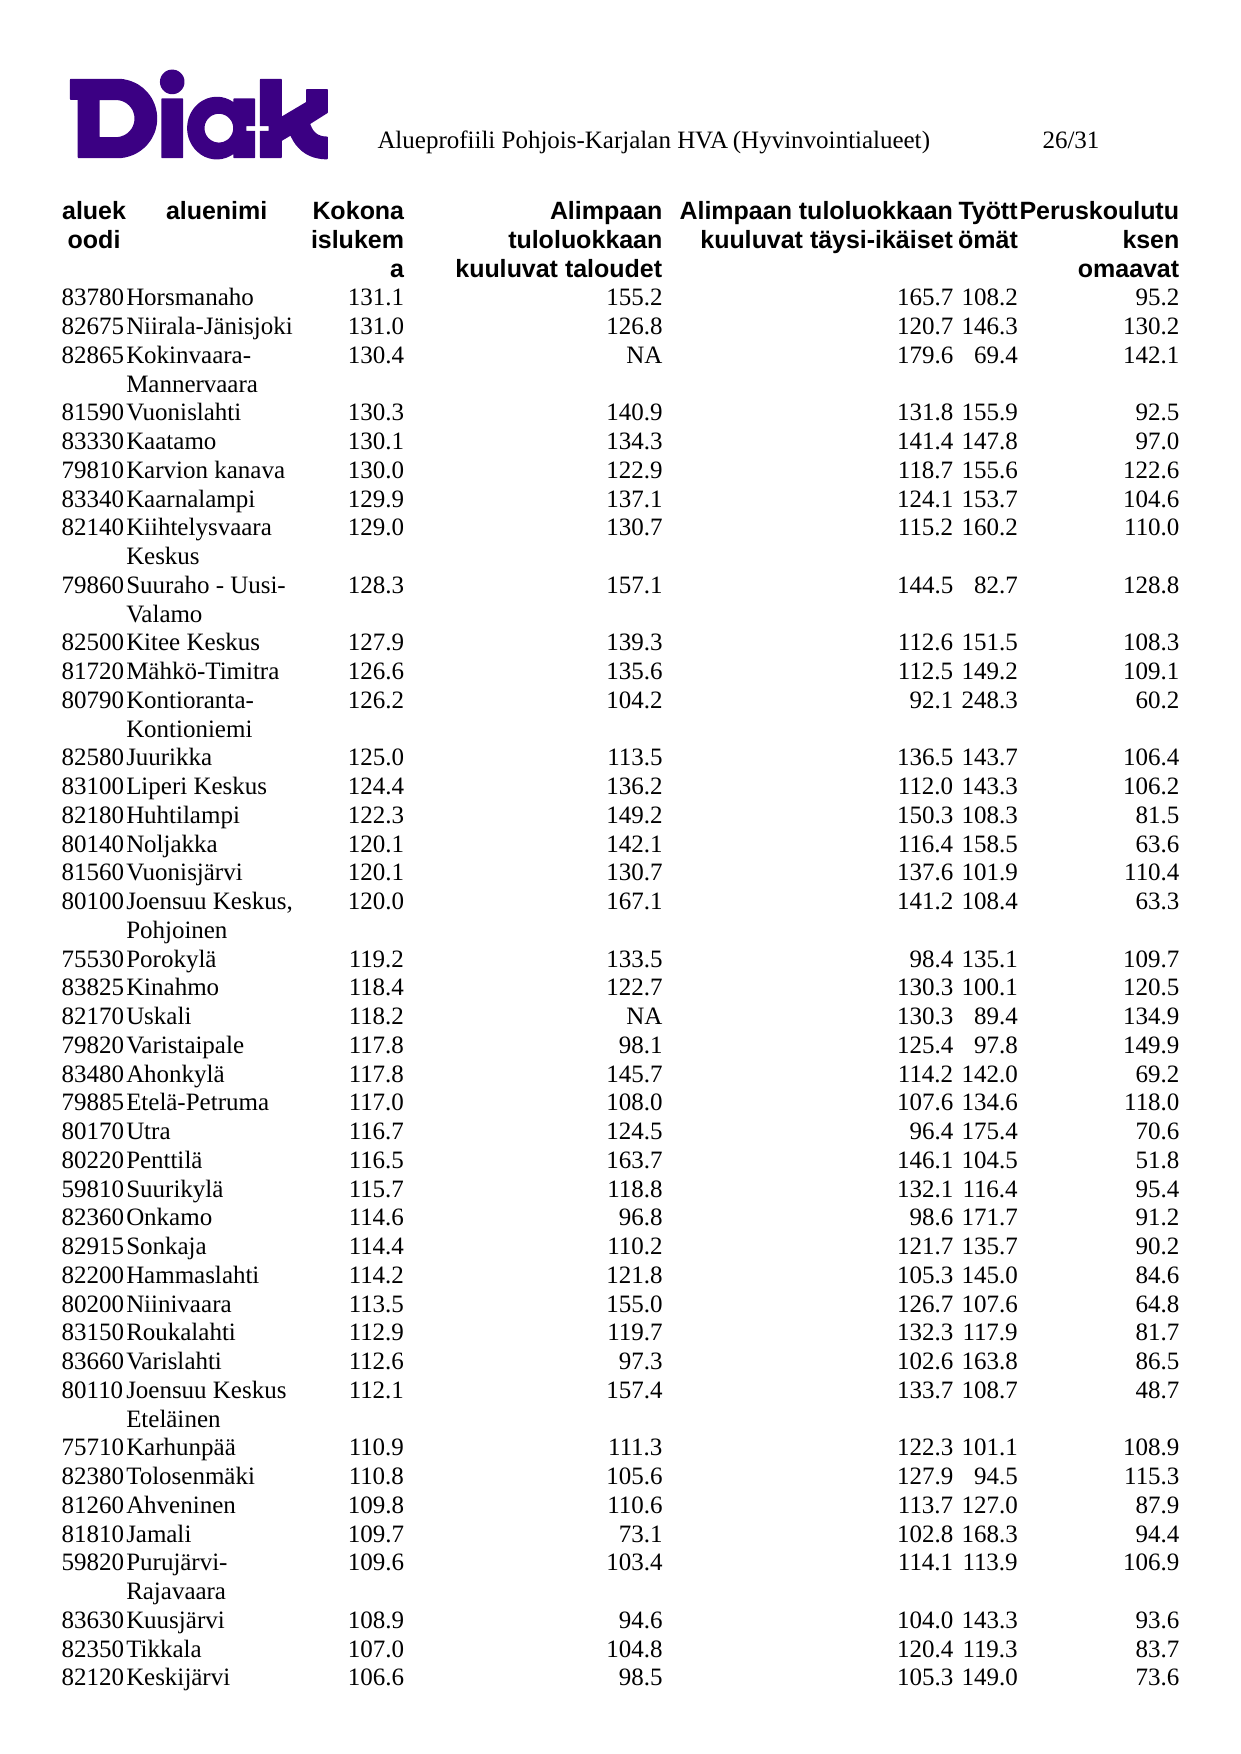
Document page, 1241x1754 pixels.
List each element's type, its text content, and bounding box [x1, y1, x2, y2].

table_cell 116.5 [307, 1145, 404, 1174]
table_cell 115.3 [1018, 1461, 1179, 1490]
table_cell 122.7 [404, 973, 662, 1001]
table_cell Etelä-Petruma [126, 1088, 307, 1116]
table_cell 83480 [61, 1059, 126, 1087]
table_cell 80170 [61, 1116, 126, 1145]
table_cell Joensuu Keskus, Pohjoinen [126, 886, 307, 944]
table_cell 98.5 [404, 1663, 662, 1691]
table_cell 107.0 [307, 1634, 404, 1662]
table_cell 82865 [61, 340, 126, 397]
table_cell 157.1 [404, 570, 662, 627]
table_cell 130.7 [404, 513, 662, 570]
table_cell 63.6 [1018, 829, 1179, 857]
table_cell 115.2 [662, 513, 953, 570]
table_cell 105.3 [662, 1260, 953, 1289]
table_cell 143.3 [953, 1605, 1017, 1634]
table_cell 82675 [61, 311, 126, 340]
table_cell Hammaslahti [126, 1260, 307, 1289]
table_cell Onkamo [126, 1203, 307, 1231]
table_cell Porokylä [126, 944, 307, 972]
table_cell 110.8 [307, 1461, 404, 1490]
table_cell 145.0 [953, 1260, 1017, 1289]
table_cell 130.7 [404, 858, 662, 886]
table_header aluenimi [126, 196, 307, 282]
table_cell 79810 [61, 455, 126, 484]
table_cell Kiihtelysvaara Keskus [126, 513, 307, 570]
table_cell 79885 [61, 1088, 126, 1116]
table_cell Vuonisjärvi [126, 858, 307, 886]
table_cell 109.8 [307, 1490, 404, 1519]
table_cell 144.5 [662, 570, 953, 627]
table_cell 150.3 [662, 800, 953, 829]
table_cell 132.1 [662, 1174, 953, 1202]
table_cell 82350 [61, 1634, 126, 1662]
table_cell 126.6 [307, 656, 404, 685]
table_cell 94.6 [404, 1605, 662, 1634]
table_cell 117.8 [307, 1030, 404, 1059]
table_cell 80140 [61, 829, 126, 857]
table_cell 149.0 [953, 1663, 1017, 1691]
table_cell 132.3 [662, 1318, 953, 1346]
table_cell 83.7 [1018, 1634, 1179, 1662]
table_cell 120.7 [662, 311, 953, 340]
table_cell 97.8 [953, 1030, 1017, 1059]
table_cell 95.2 [1018, 283, 1179, 311]
table_cell 130.4 [307, 340, 404, 397]
table_cell 118.0 [1018, 1088, 1179, 1116]
table_cell Mähkö-Timitra [126, 656, 307, 685]
table_cell 108.2 [953, 283, 1017, 311]
table_cell 63.3 [1018, 886, 1179, 944]
table_cell 137.6 [662, 858, 953, 886]
table_cell 97.0 [1018, 426, 1179, 455]
table_cell 48.7 [1018, 1375, 1179, 1432]
table_cell 96.8 [404, 1203, 662, 1231]
table_cell 83340 [61, 484, 126, 512]
table_cell 149.2 [953, 656, 1017, 685]
table_cell 146.1 [662, 1145, 953, 1174]
table_cell 83330 [61, 426, 126, 455]
table_cell 82140 [61, 513, 126, 570]
table_cell Roukalahti [126, 1318, 307, 1346]
table_cell Kaatamo [126, 426, 307, 455]
table_cell 112.1 [307, 1375, 404, 1432]
table_cell Jamali [126, 1519, 307, 1547]
table_cell Varistaipale [126, 1030, 307, 1059]
table_header Työttömät [953, 196, 1017, 282]
table_cell 81260 [61, 1490, 126, 1519]
table_cell Huhtilampi [126, 800, 307, 829]
table_cell 133.5 [404, 944, 662, 972]
table_cell 70.6 [1018, 1116, 1179, 1145]
table_cell 114.4 [307, 1231, 404, 1260]
table_cell 82.7 [953, 570, 1017, 627]
table_cell Kaarnalampi [126, 484, 307, 512]
table_cell 134.6 [953, 1088, 1017, 1116]
table_cell 157.4 [404, 1375, 662, 1432]
table_cell 163.7 [404, 1145, 662, 1174]
table_cell 114.2 [307, 1260, 404, 1289]
table_cell Kitee Keskus [126, 628, 307, 656]
table_cell 118.2 [307, 1001, 404, 1030]
table_cell 171.7 [953, 1203, 1017, 1231]
table_cell 108.0 [404, 1088, 662, 1116]
table_cell 120.0 [307, 886, 404, 944]
table_cell 80110 [61, 1375, 126, 1432]
table_cell 82500 [61, 628, 126, 656]
table_cell 110.6 [404, 1490, 662, 1519]
table_cell 110.2 [404, 1231, 662, 1260]
table_cell 122.6 [1018, 455, 1179, 484]
table_cell Horsmanaho [126, 283, 307, 311]
table_cell Liperi Keskus [126, 771, 307, 800]
table_cell 119.7 [404, 1318, 662, 1346]
table_cell NA [404, 1001, 662, 1030]
table_cell 113.5 [307, 1289, 404, 1317]
table_cell 134.3 [404, 426, 662, 455]
table_cell 122.3 [307, 800, 404, 829]
table_cell 96.4 [662, 1116, 953, 1145]
table_cell 83100 [61, 771, 126, 800]
table_cell 80100 [61, 886, 126, 944]
table_cell 109.1 [1018, 656, 1179, 685]
table_cell 82200 [61, 1260, 126, 1289]
table_cell 83660 [61, 1346, 126, 1375]
table_cell 94.4 [1018, 1519, 1179, 1547]
table_cell 155.0 [404, 1289, 662, 1317]
table_cell Vuonislahti [126, 398, 307, 426]
table_cell 126.7 [662, 1289, 953, 1317]
table_header Alimpaan tuloluokkaan kuuluvat taloudet [404, 196, 662, 282]
table_cell 108.3 [1018, 628, 1179, 656]
table_cell 98.1 [404, 1030, 662, 1059]
table_cell 126.2 [307, 685, 404, 742]
table_cell 116.4 [953, 1174, 1017, 1202]
table_cell 106.4 [1018, 743, 1179, 771]
table_cell 117.8 [307, 1059, 404, 1087]
table_cell Noljakka [126, 829, 307, 857]
table_cell 104.5 [953, 1145, 1017, 1174]
table_cell 104.0 [662, 1605, 953, 1634]
table_cell 102.6 [662, 1346, 953, 1375]
table_cell 106.2 [1018, 771, 1179, 800]
table_cell 91.2 [1018, 1203, 1179, 1231]
table_cell 109.6 [307, 1548, 404, 1605]
table_cell 130.3 [307, 398, 404, 426]
table_cell 103.4 [404, 1548, 662, 1605]
table_cell 124.5 [404, 1116, 662, 1145]
table_cell 118.4 [307, 973, 404, 1001]
table_cell 81560 [61, 858, 126, 886]
table_cell Penttilä [126, 1145, 307, 1174]
table_cell 145.7 [404, 1059, 662, 1087]
table_cell 168.3 [953, 1519, 1017, 1547]
table_cell 136.5 [662, 743, 953, 771]
table_cell 73.1 [404, 1519, 662, 1547]
table_cell 125.0 [307, 743, 404, 771]
table_cell 147.8 [953, 426, 1017, 455]
table_cell 59820 [61, 1548, 126, 1605]
table_cell 142.0 [953, 1059, 1017, 1087]
table_cell 113.9 [953, 1548, 1017, 1605]
table_cell 140.9 [404, 398, 662, 426]
table_cell Ahveninen [126, 1490, 307, 1519]
table_cell 112.9 [307, 1318, 404, 1346]
table_cell 135.7 [953, 1231, 1017, 1260]
table_cell 79860 [61, 570, 126, 627]
table_cell 114.1 [662, 1548, 953, 1605]
table_cell Joensuu Keskus Eteläinen [126, 1375, 307, 1432]
table_cell Keskijärvi [126, 1663, 307, 1691]
table_cell 131.0 [307, 311, 404, 340]
table_cell 127.9 [662, 1461, 953, 1490]
table_cell 248.3 [953, 685, 1017, 742]
table_cell 130.3 [662, 1001, 953, 1030]
table_cell 81.5 [1018, 800, 1179, 829]
table_cell 119.3 [953, 1634, 1017, 1662]
table_cell 128.8 [1018, 570, 1179, 627]
table_cell 130.3 [662, 973, 953, 1001]
table_cell 75710 [61, 1433, 126, 1461]
table_cell 69.2 [1018, 1059, 1179, 1087]
table_cell 82580 [61, 743, 126, 771]
table_cell 113.7 [662, 1490, 953, 1519]
table_cell 165.7 [662, 283, 953, 311]
table_cell 125.4 [662, 1030, 953, 1059]
table_cell 83825 [61, 973, 126, 1001]
table_cell 143.7 [953, 743, 1017, 771]
table_cell 93.6 [1018, 1605, 1179, 1634]
table_cell 130.2 [1018, 311, 1179, 340]
table_cell Karvion kanava [126, 455, 307, 484]
table_cell 126.8 [404, 311, 662, 340]
table_cell 158.5 [953, 829, 1017, 857]
table_cell 116.7 [307, 1116, 404, 1145]
table_cell NA [404, 340, 662, 397]
table_cell 128.3 [307, 570, 404, 627]
table_cell 121.8 [404, 1260, 662, 1289]
table_cell 110.0 [1018, 513, 1179, 570]
table_cell 87.9 [1018, 1490, 1179, 1519]
table_cell 110.9 [307, 1433, 404, 1461]
table_cell Kontioranta-Kontioniemi [126, 685, 307, 742]
table_cell 81720 [61, 656, 126, 685]
table_cell 120.1 [307, 858, 404, 886]
table_cell 115.7 [307, 1174, 404, 1202]
table_cell 175.4 [953, 1116, 1017, 1145]
table_cell 75530 [61, 944, 126, 972]
table_cell 151.5 [953, 628, 1017, 656]
table_cell Kinahmo [126, 973, 307, 1001]
table_cell 142.1 [404, 829, 662, 857]
table_cell 69.4 [953, 340, 1017, 397]
table_cell 143.3 [953, 771, 1017, 800]
table_cell 122.3 [662, 1433, 953, 1461]
table_cell Ahonkylä [126, 1059, 307, 1087]
table_cell 149.9 [1018, 1030, 1179, 1059]
table_cell 107.6 [662, 1088, 953, 1116]
table_cell 81590 [61, 398, 126, 426]
table_cell Karhunpää [126, 1433, 307, 1461]
table_cell 98.6 [662, 1203, 953, 1231]
table_cell 108.3 [953, 800, 1017, 829]
table_cell 127.0 [953, 1490, 1017, 1519]
table_cell 129.9 [307, 484, 404, 512]
table_cell 82120 [61, 1663, 126, 1691]
table_header Peruskoulutuksen omaavat [1018, 196, 1179, 282]
table_cell Varislahti [126, 1346, 307, 1375]
table_cell 155.9 [953, 398, 1017, 426]
table_cell 155.2 [404, 283, 662, 311]
table_cell 82915 [61, 1231, 126, 1260]
table_cell 108.9 [1018, 1433, 1179, 1461]
table_cell Juurikka [126, 743, 307, 771]
table_cell 109.7 [1018, 944, 1179, 972]
table_cell 179.6 [662, 340, 953, 397]
table_cell Kuusjärvi [126, 1605, 307, 1634]
table_cell 83780 [61, 283, 126, 311]
table_cell 113.5 [404, 743, 662, 771]
table_cell 81810 [61, 1519, 126, 1547]
table_cell 86.5 [1018, 1346, 1179, 1375]
table_cell 135.1 [953, 944, 1017, 972]
table_cell Utra [126, 1116, 307, 1145]
table_cell 82380 [61, 1461, 126, 1490]
table_cell 73.6 [1018, 1663, 1179, 1691]
table_cell 167.1 [404, 886, 662, 944]
table_cell 108.7 [953, 1375, 1017, 1432]
table_cell 136.2 [404, 771, 662, 800]
table_header Alimpaan tuloluokkaan kuuluvat täysi-ikäiset [662, 196, 953, 282]
table_cell 149.2 [404, 800, 662, 829]
table_cell 105.3 [662, 1663, 953, 1691]
table_cell 102.8 [662, 1519, 953, 1547]
table_cell 101.9 [953, 858, 1017, 886]
table_cell 129.0 [307, 513, 404, 570]
table_cell 120.5 [1018, 973, 1179, 1001]
table_cell 92.1 [662, 685, 953, 742]
table_cell 127.9 [307, 628, 404, 656]
table_cell Suurikylä [126, 1174, 307, 1202]
table_cell 118.8 [404, 1174, 662, 1202]
table_cell 141.2 [662, 886, 953, 944]
table_cell 121.7 [662, 1231, 953, 1260]
table_cell 131.8 [662, 398, 953, 426]
table_cell 137.1 [404, 484, 662, 512]
table_cell 80790 [61, 685, 126, 742]
table_cell Niinivaara [126, 1289, 307, 1317]
table_cell 94.5 [953, 1461, 1017, 1490]
table_cell 120.1 [307, 829, 404, 857]
table_cell 110.4 [1018, 858, 1179, 886]
table_cell 142.1 [1018, 340, 1179, 397]
table_cell 108.9 [307, 1605, 404, 1634]
table_cell 100.1 [953, 973, 1017, 1001]
table_cell 97.3 [404, 1346, 662, 1375]
table_cell 82170 [61, 1001, 126, 1030]
table_cell 124.1 [662, 484, 953, 512]
table_cell 92.5 [1018, 398, 1179, 426]
table_cell Tolosenmäki [126, 1461, 307, 1490]
table_cell 107.6 [953, 1289, 1017, 1317]
table_cell 112.5 [662, 656, 953, 685]
table_cell 95.4 [1018, 1174, 1179, 1202]
table_cell 122.9 [404, 455, 662, 484]
table_cell Purujärvi-Rajavaara [126, 1548, 307, 1605]
table_cell 119.2 [307, 944, 404, 972]
table_cell 134.9 [1018, 1001, 1179, 1030]
table_cell 117.9 [953, 1318, 1017, 1346]
table_cell 116.4 [662, 829, 953, 857]
table_cell 112.6 [662, 628, 953, 656]
table_cell 131.1 [307, 283, 404, 311]
table_cell 83150 [61, 1318, 126, 1346]
table_cell 112.6 [307, 1346, 404, 1375]
table_cell 153.7 [953, 484, 1017, 512]
table_cell 130.1 [307, 426, 404, 455]
table_cell Niirala-Jänisjoki [126, 311, 307, 340]
table_cell 146.3 [953, 311, 1017, 340]
table_cell 81.7 [1018, 1318, 1179, 1346]
table_cell 80220 [61, 1145, 126, 1174]
table_cell 135.6 [404, 656, 662, 685]
table_cell Sonkaja [126, 1231, 307, 1260]
table_header aluekoodi [61, 196, 126, 282]
table_cell 104.2 [404, 685, 662, 742]
table_cell Uskali [126, 1001, 307, 1030]
table_cell 101.1 [953, 1433, 1017, 1461]
table_cell 117.0 [307, 1088, 404, 1116]
table_cell 98.4 [662, 944, 953, 972]
table_cell 106.6 [307, 1663, 404, 1691]
table_cell 133.7 [662, 1375, 953, 1432]
table_cell 124.4 [307, 771, 404, 800]
table_cell 51.8 [1018, 1145, 1179, 1174]
table_cell 160.2 [953, 513, 1017, 570]
table_cell 139.3 [404, 628, 662, 656]
table_cell 120.4 [662, 1634, 953, 1662]
table_cell 130.0 [307, 455, 404, 484]
table_cell 90.2 [1018, 1231, 1179, 1260]
table_cell 106.9 [1018, 1548, 1179, 1605]
table_cell 112.0 [662, 771, 953, 800]
table_cell 82360 [61, 1203, 126, 1231]
table_cell 114.6 [307, 1203, 404, 1231]
table_cell 83630 [61, 1605, 126, 1634]
table_cell 59810 [61, 1174, 126, 1202]
table_cell 109.7 [307, 1519, 404, 1547]
table_cell 111.3 [404, 1433, 662, 1461]
table_cell 104.6 [1018, 484, 1179, 512]
table_cell 155.6 [953, 455, 1017, 484]
table_cell 163.8 [953, 1346, 1017, 1375]
table_cell 104.8 [404, 1634, 662, 1662]
table_cell 141.4 [662, 426, 953, 455]
table_cell 105.6 [404, 1461, 662, 1490]
table_cell 108.4 [953, 886, 1017, 944]
table_cell 118.7 [662, 455, 953, 484]
table_cell 79820 [61, 1030, 126, 1059]
table_cell Suuraho - Uusi-Valamo [126, 570, 307, 627]
table_cell 89.4 [953, 1001, 1017, 1030]
table_cell 80200 [61, 1289, 126, 1317]
table_cell 114.2 [662, 1059, 953, 1087]
table_cell 60.2 [1018, 685, 1179, 742]
table_cell Tikkala [126, 1634, 307, 1662]
table_cell Kokinvaara-Mannervaara [126, 340, 307, 397]
table_cell 84.6 [1018, 1260, 1179, 1289]
table_cell 64.8 [1018, 1289, 1179, 1317]
table_cell 82180 [61, 800, 126, 829]
table_header Kokonaislukema [307, 196, 404, 282]
